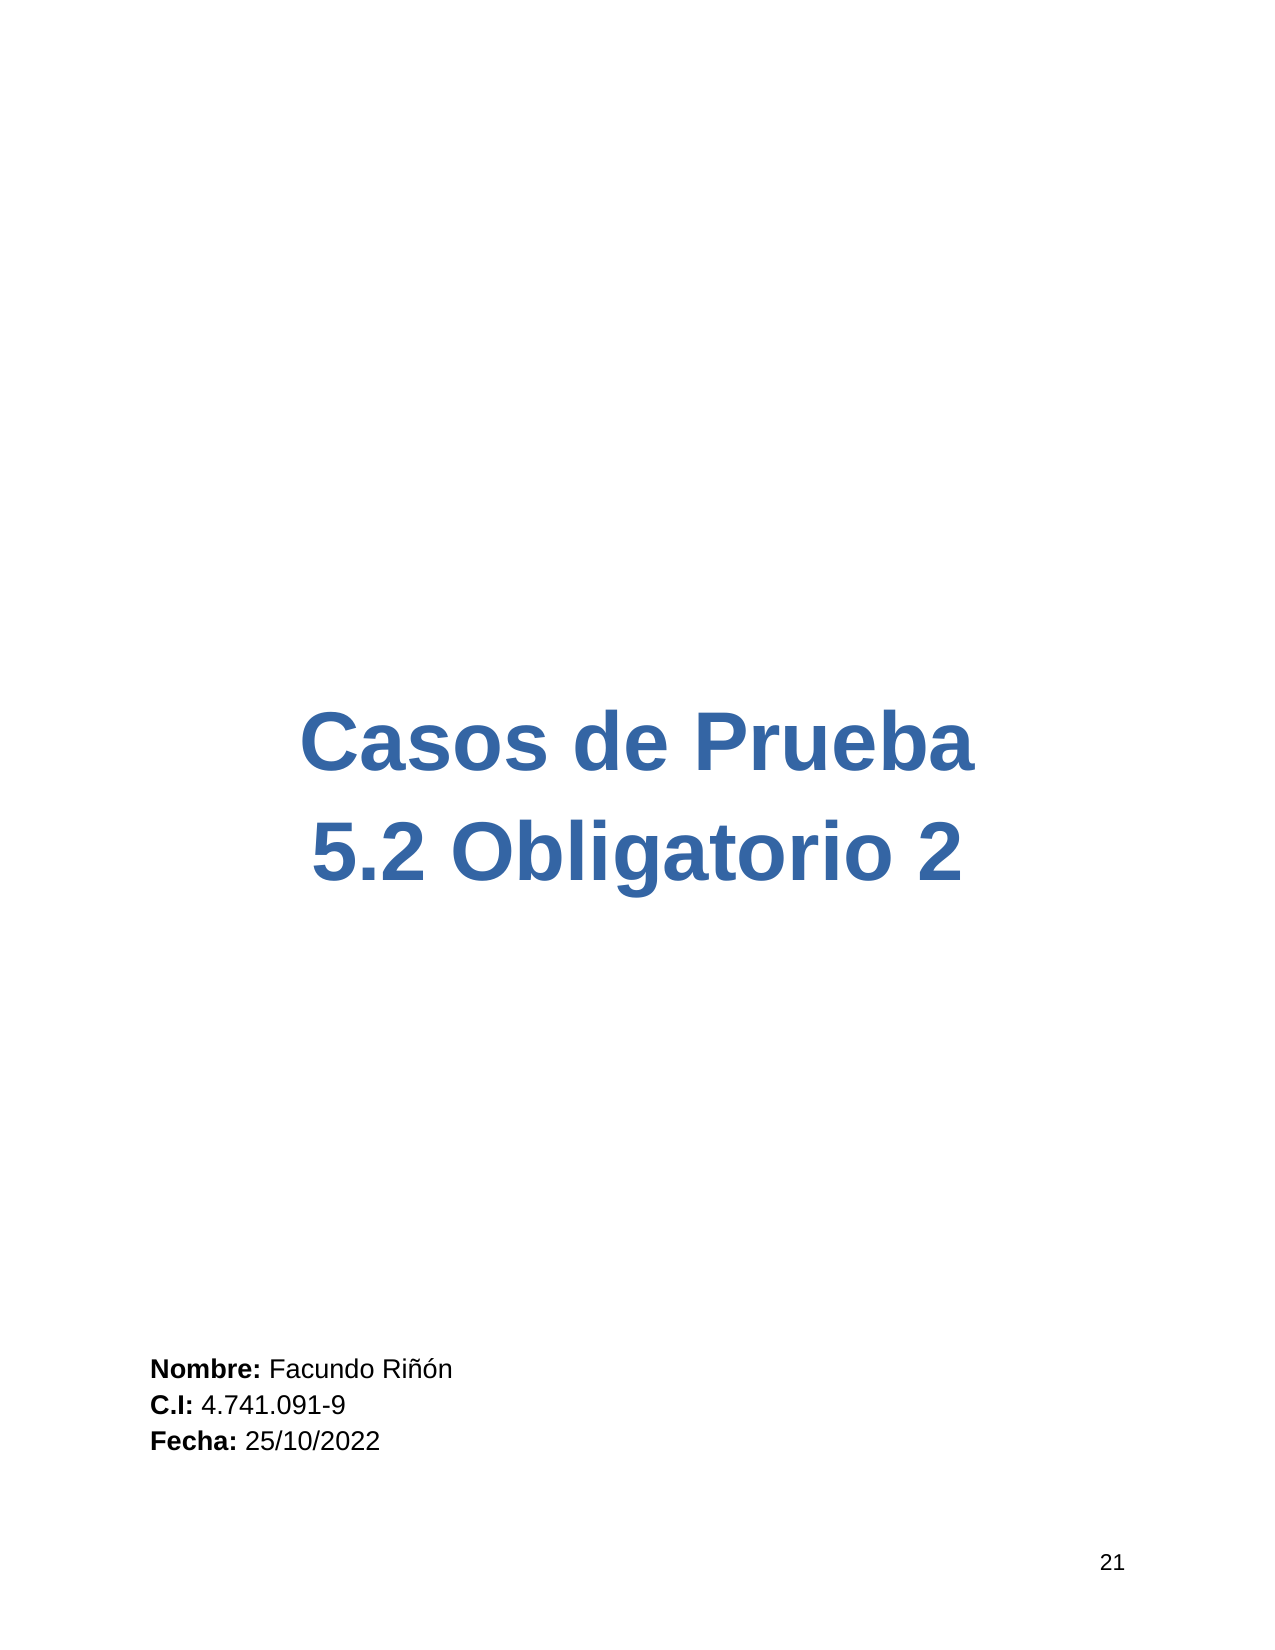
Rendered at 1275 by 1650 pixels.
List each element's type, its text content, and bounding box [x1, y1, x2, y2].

text Casos de Prueba [150, 692, 1125, 788]
text 5.2 Obligatorio 2 [150, 802, 1125, 898]
text Fecha: 25/10/2022 [150, 1425, 1125, 1456]
text Nombre: Facundo Riñón C.I: 4.741.091-9 [150, 1353, 1125, 1421]
